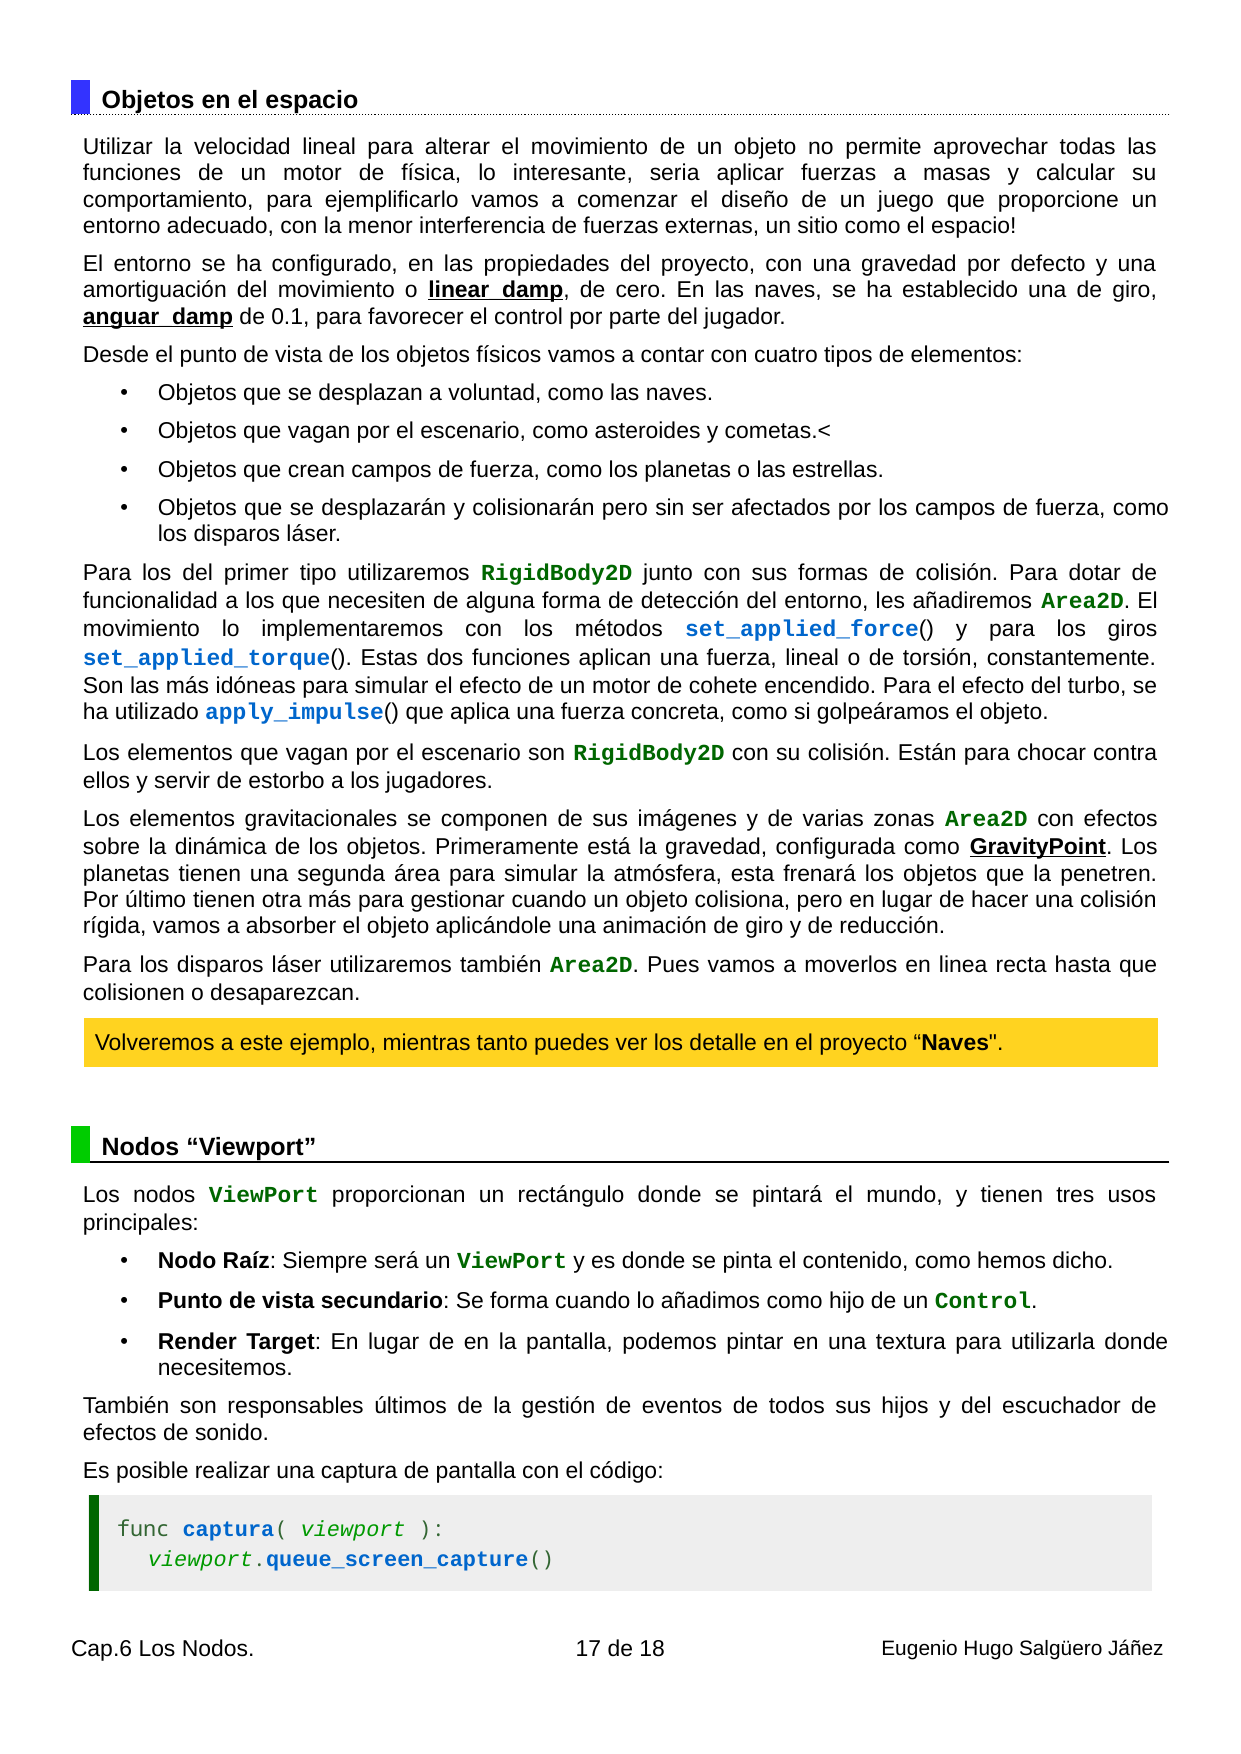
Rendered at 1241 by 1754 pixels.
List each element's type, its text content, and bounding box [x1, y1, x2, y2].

list Objetos que vagan por el escenario, como asteroides y cometas.< [120, 417, 1169, 444]
text Utilizar la velocidad lineal para alterar el movimiento de un objeto no permite aprovechar todas las funciones de un motor de física, lo interesante, seria aplicar fuerzas a masas y calcular su comportamiento, para ejemplificarlo vamos a comenzar el diseño de un juego que proporcione un entorno adecuado, con la menor interferencia de fuerzas externas, un sitio como el espacio! [83, 133, 1158, 238]
text viewport.queue_screen_capture() [99, 1543, 1152, 1591]
text Es posible realizar una captura de pantalla con el código: [83, 1457, 1158, 1483]
text Para los del primer tipo utilizaremos RigidBody2D junto con sus formas de colisión. Para dotar de funcionalidad a los que necesiten de alguna forma de detección del entorno, les añadiremos Area2D. El movimiento lo implementaremos con los métodos set_applied_force() y para los giros set_applied_torque(). Estas dos funciones aplican una fuerza, lineal o de torsión, constantemente. Son las más idóneas para simular el efecto de un motor de cohete encendido. Para el efecto del turbo, se ha utilizado apply_impulse() que aplica una fuerza concreta, como si golpeáramos el objeto. [83, 558, 1158, 727]
subtitle Nodos “Viewport” [90, 1126, 1169, 1161]
text Desde el punto de vista de los objetos físicos vamos a contar con cuatro tipos de elementos: [83, 341, 1158, 367]
subtitle Objetos en el espacio [71, 79, 1169, 114]
list Nodo Raíz: Siempre será un ViewPort y es donde se pinta el contenido, como hemos dicho. [120, 1247, 1169, 1276]
text Para los disparos láser utilizaremos también Area2D. Pues vamos a moverlos en linea recta hasta que colisionen o desaparezcan. [83, 951, 1158, 1005]
list Render Target: En lugar de en la pantalla, podemos pintar en una textura para utilizarla donde necesitemos. [120, 1328, 1169, 1380]
text Los elementos gravitacionales se componen de sus imágenes y de varias zonas Area2D con efectos sobre la dinámica de los objetos. Primeramente está la gravedad, configurada como GravityPoint. Los planetas tienen una segunda área para simular la atmósfera, esta frenará los objetos que la penetren. Por último tienen otra más para gestionar cuando un objeto colisiona, pero en lugar de hacer una colisión rígida, vamos a absorber el objeto aplicándole una animación de giro y de reducción. [83, 805, 1158, 939]
list Objetos que se desplazan a voluntad, como las naves. [120, 379, 1169, 406]
text Volveremos a este ejemplo, mientras tanto puedes ver los detalle en el proyecto “Naves". [84, 1018, 1158, 1067]
text func captura( viewport ): [99, 1495, 1152, 1543]
list Objetos que crean campos de fuerza, como los planetas o las estrellas. [120, 456, 1169, 482]
list Objetos que se desplazarán y colisionarán pero sin ser afectados por los campos de fuerza, como los disparos láser. [120, 494, 1169, 547]
list Punto de vista secundario: Se forma cuando lo añadimos como hijo de un Control. [120, 1287, 1169, 1316]
text Los nodos ViewPort proporcionan un rectángulo donde se pintará el mundo, y tienen tres usos principales: [83, 1181, 1158, 1235]
text También son responsables últimos de la gestión de eventos de todos sus hijos y del escuchador de efectos de sonido. [83, 1392, 1158, 1445]
text El entorno se ha configurado, en las propiedades del proyecto, con una gravedad por defecto y una amortiguación del movimiento o linear_damp, de cero. En las naves, se ha establecido una de giro, anguar_damp de 0.1, para favorecer el control por parte del jugador. [83, 250, 1158, 329]
text Los elementos que vagan por el escenario son RigidBody2D con su colisión. Están para chocar contra ellos y servir de estorbo a los jugadores. [83, 738, 1158, 793]
